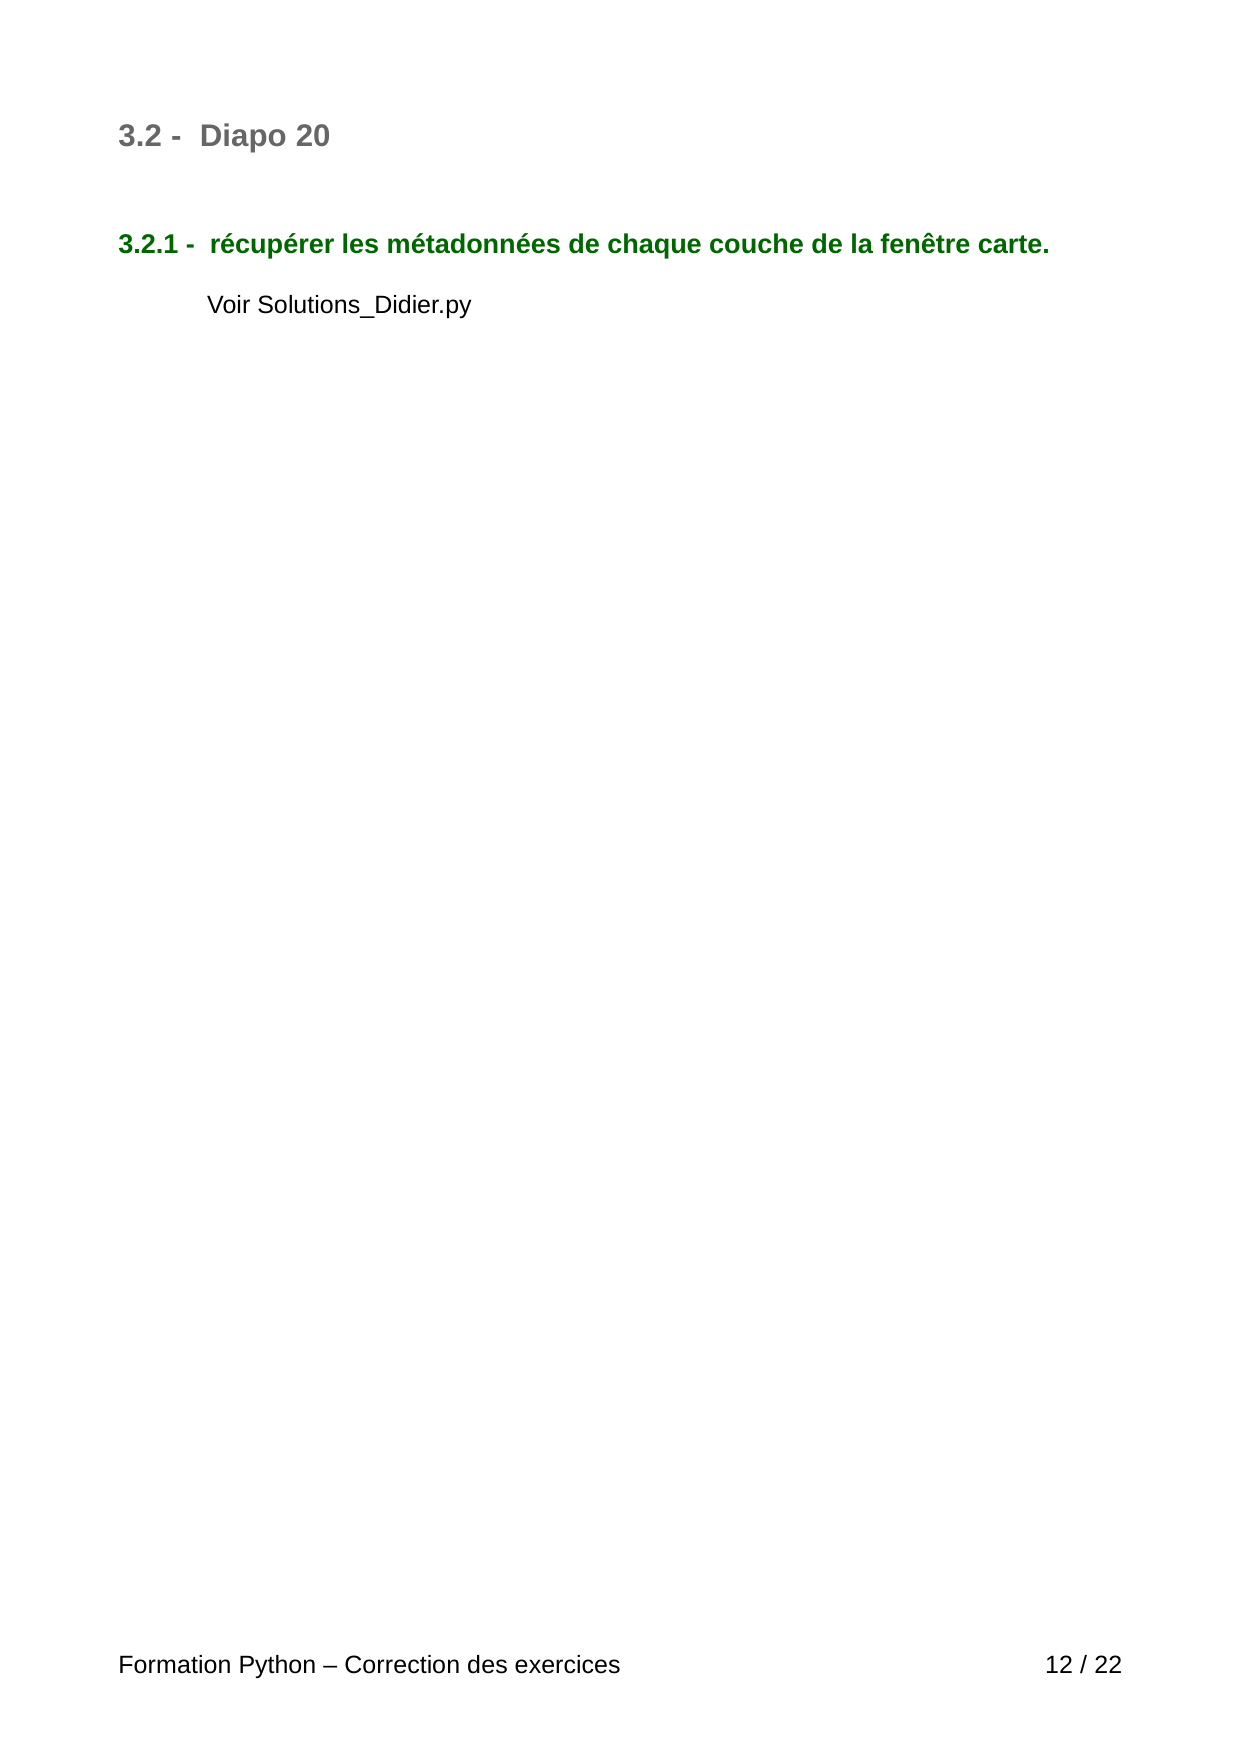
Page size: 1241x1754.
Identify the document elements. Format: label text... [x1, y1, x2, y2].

subtitle Diapo 20 [118, 117, 1122, 153]
subtitle récupérer les métadonnées de chaque couche de la fenêtre carte. [118, 228, 1122, 259]
text Voir Solutions_Didier.py [207, 292, 1122, 319]
